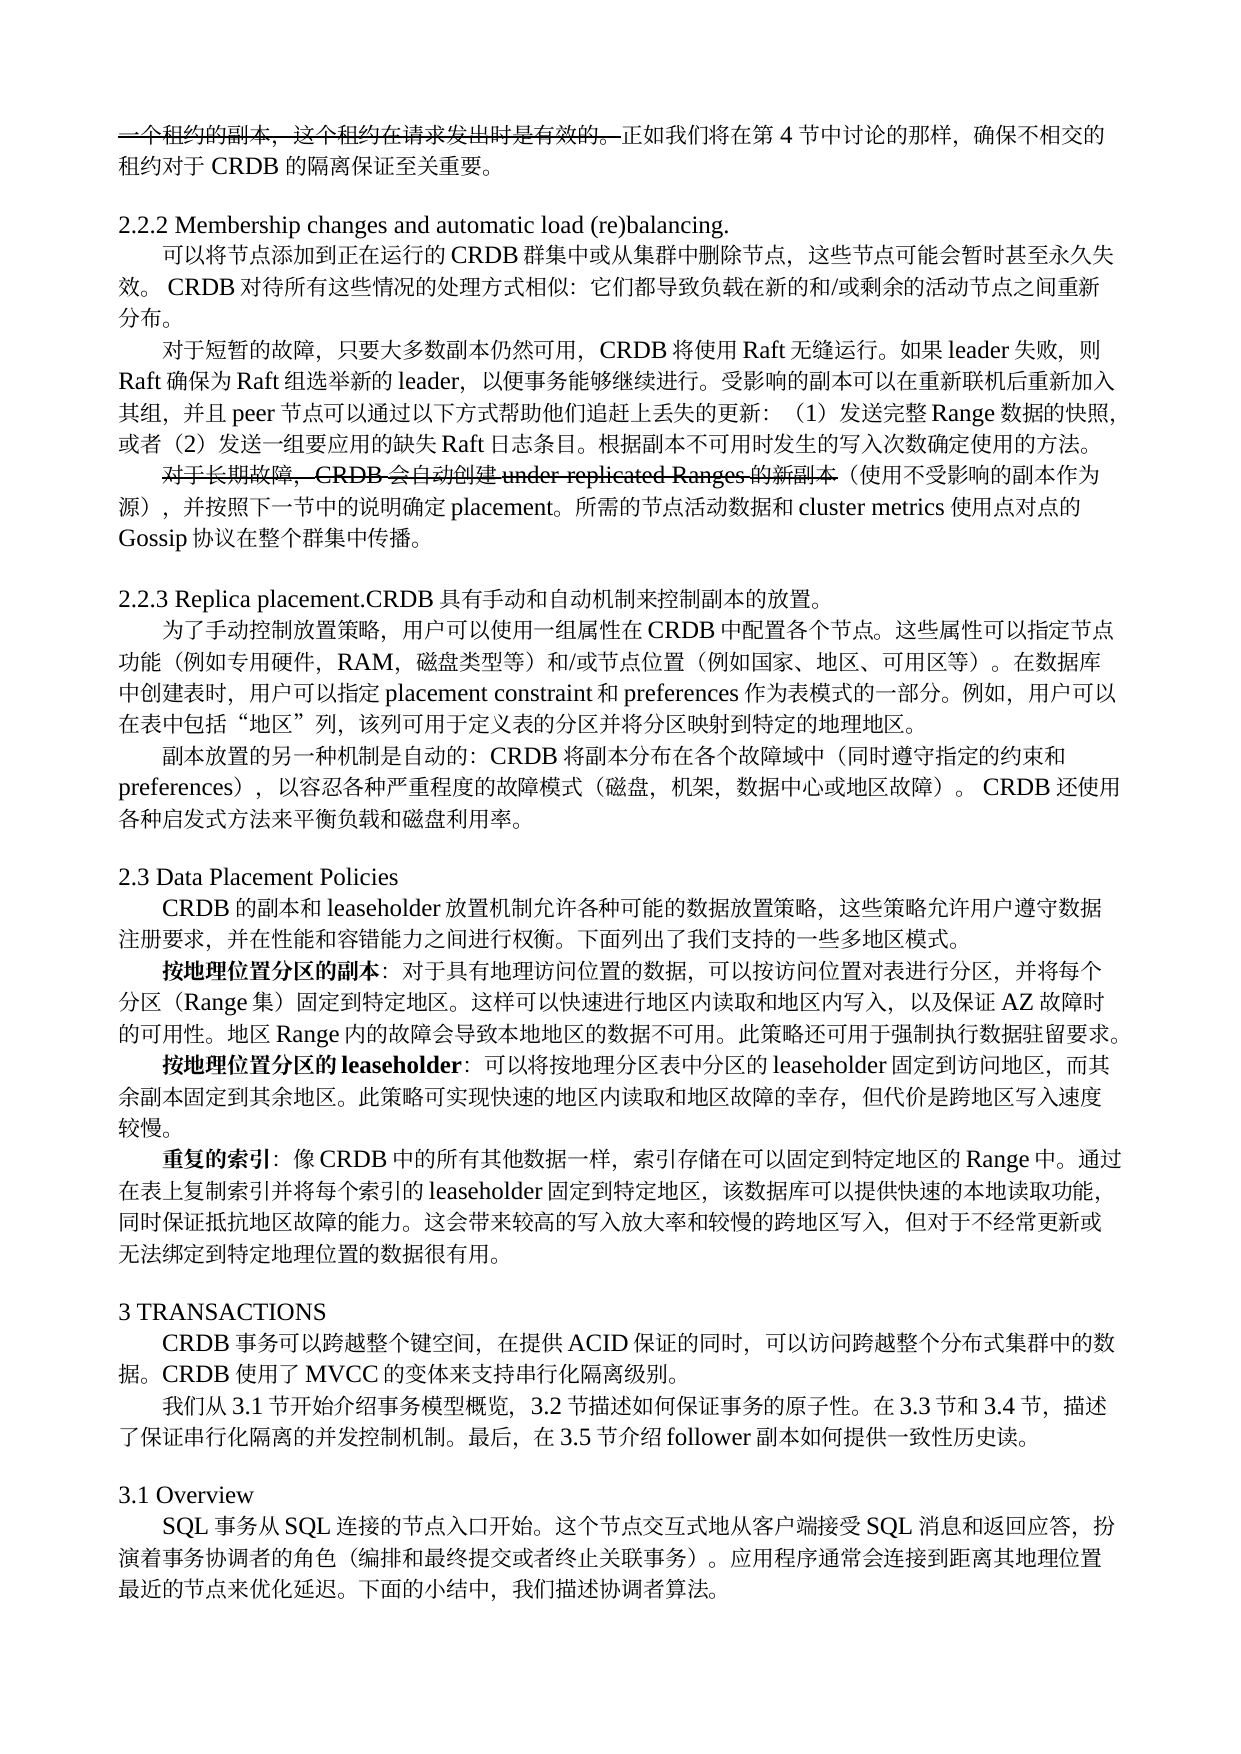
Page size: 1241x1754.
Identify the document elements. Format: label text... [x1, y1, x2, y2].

text 3 TRANSACTIONS [118, 1297, 1122, 1326]
text 对于长期故障，CRDB会自动创建under-replicated Ranges的新副本（使用不受影响的副本作为源），并按照下一节中的说明确定placement。所需的节点活动数据和cluster metrics使用点对点的Gossip协议在整个群集中传播。 [118, 459, 1122, 553]
text 按地理位置分区的副本：对于具有地理访问位置的数据，可以按访问位置对表进行分区，并将每个分区（Range集）固定到特定地区。这样可以快速进行地区内读取和地区内写入，以及保证AZ故障时的可用性。地区Range内的故障会导致本地地区的数据不可用。此策略还可用于强制执行数据驻留要求。 [118, 954, 1122, 1048]
text CRDB事务可以跨越整个键空间，在提供ACID保证的同时，可以访问跨越整个分布式集群中的数据。CRDB使用了MVCC的变体来支持串行化隔离级别。 [118, 1326, 1122, 1389]
text 一个租约的副本，这个租约在请求发出时是有效的。正如我们将在第 4 节中讨论的那样，确保不相交的租约对于 CRDB 的隔离保证至关重要。 [118, 118, 1122, 181]
text 我们从3.1节开始介绍事务模型概览，3.2节描述如何保证事务的原子性。在3.3节和3.4节，描述了保证串行化隔离的并发控制机制。最后，在3.5节介绍follower副本如何提供一致性历史读。 [118, 1389, 1122, 1452]
text 副本放置的另一种机制是自动的：CRDB将副本分布在各个故障域中（同时遵守指定的约束和preferences），以容忍各种严重程度的故障模式（磁盘，机架，数据中心或地区故障）。 CRDB还使用各种启发式方法来平衡负载和磁盘利用率。 [118, 739, 1122, 833]
text 为了手动控制放置策略，用户可以使用一组属性在CRDB中配置各个节点。这些属性可以指定节点功能（例如专用硬件，RAM，磁盘类型等）和/或节点位置（例如国家、地区、可用区等）。在数据库中创建表时，用户可以指定placement constraint和preferences作为表模式的一部分。例如，用户可以在表中包括“地区”列，该列可用于定义表的分区并将分区映射到特定的地理地区。 [118, 613, 1122, 739]
text 对于短暂的故障，只要大多数副本仍然可用，CRDB将使用Raft无缝运行。如果leader失败，则Raft确保为Raft组选举新的leader，以便事务能够继续进行。受影响的副本可以在重新联机后重新加入其组，并且peer节点可以通过以下方式帮助他们追赶上丢失的更新：（1）发送完整Range数据的快照，或者（2）发送一组要应用的缺失Raft日志条目。根据副本不可用时发生的写入次数确定使用的方法。 [118, 333, 1122, 459]
text CRDB的副本和leaseholder放置机制允许各种可能的数据放置策略，这些策略允许用户遵守数据注册要求，并在性能和容错能力之间进行权衡。下面列出了我们支持的一些多地区模式。 [118, 891, 1122, 954]
text 2.2.2 Membership changes and automatic load (re)balancing. [118, 210, 1122, 238]
text 可以将节点添加到正在运行的CRDB群集中或从集群中删除节点，这些节点可能会暂时甚至永久失效。 CRDB对待所有这些情况的处理方式相似：它们都导致负载在新的和/或剩余的活动节点之间重新分布。 [118, 238, 1122, 333]
text 按地理位置分区的leaseholder：可以将按地理分区表中分区的leaseholder固定到访问地区，而其余副本固定到其余地区。此策略可实现快速的地区内读取和地区故障的幸存，但代价是跨地区写入速度较慢。 [118, 1048, 1122, 1143]
text 2.2.3 Replica placement.CRDB具有手动和自动机制来控制副本的放置。 [118, 582, 1122, 613]
text 重复的索引：像CRDB中的所有其他数据一样，索引存储在可以固定到特定地区的Range中。通过在表上复制索引并将每个索引的leaseholder固定到特定地区，该数据库可以提供快速的本地读取功能，同时保证抵抗地区故障的能力。这会带来较高的写入放大率和较慢的跨地区写入，但对于不经常更新或无法绑定到特定地理位置的数据很有用。 [118, 1143, 1122, 1268]
text SQL事务从SQL连接的节点入口开始。这个节点交互式地从客户端接受SQL消息和返回应答，扮演着事务协调者的角色（编排和最终提交或者终止关联事务）。应用程序通常会连接到距离其地理位置最近的节点来优化延迟。下面的小结中，我们描述协调者算法。 [118, 1509, 1122, 1604]
text 3.1 Overview [118, 1481, 1122, 1509]
text 2.3 Data Placement Policies [118, 862, 1122, 891]
